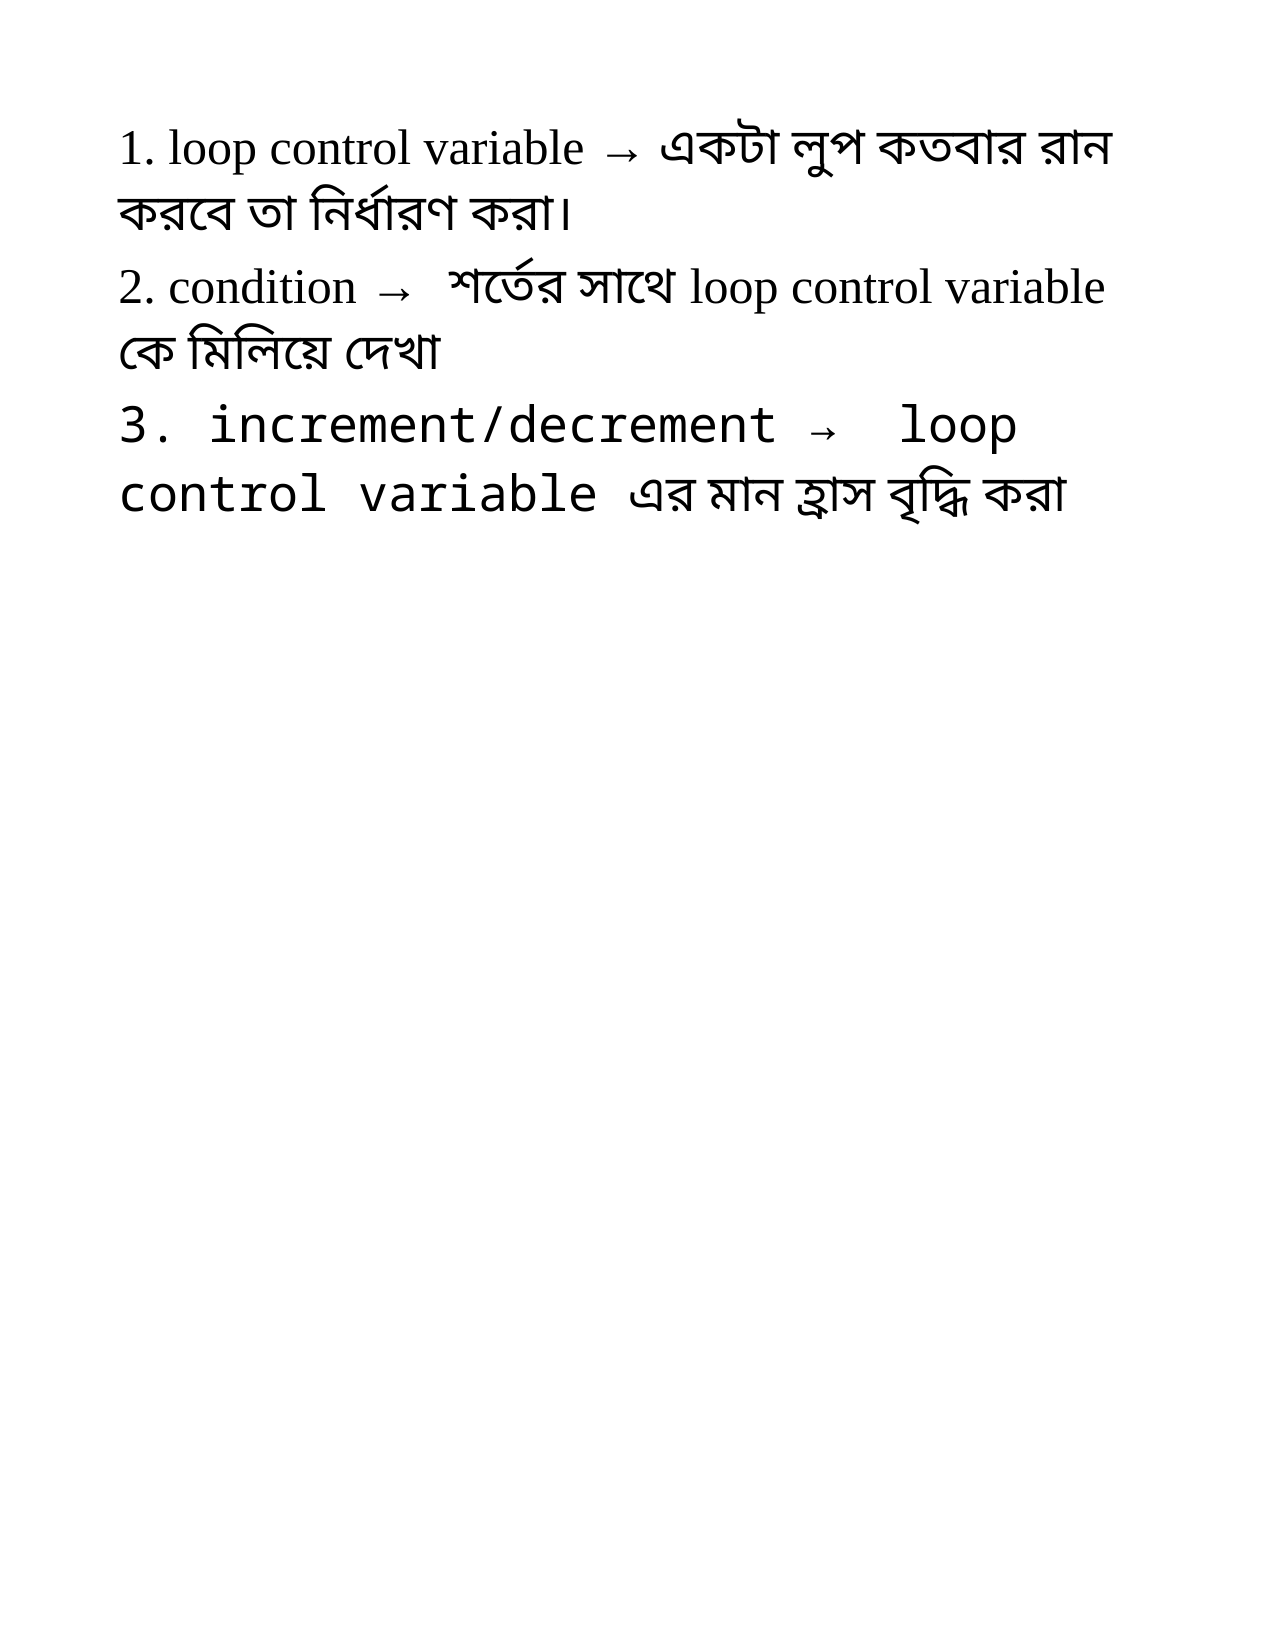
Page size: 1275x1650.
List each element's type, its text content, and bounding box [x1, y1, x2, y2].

text 3. increment/decrement → loop control variable এর মান হ্রাস বৃদ্ধি করা [118, 389, 1157, 531]
text 1. loop control variable → একটা লুপ কতবার রান করবে তা নির্ধারণ করা। [118, 118, 1157, 250]
text 2. condition → শর্তের সাথে loop control variable কে মিলিয়ে দেখা [118, 250, 1157, 389]
